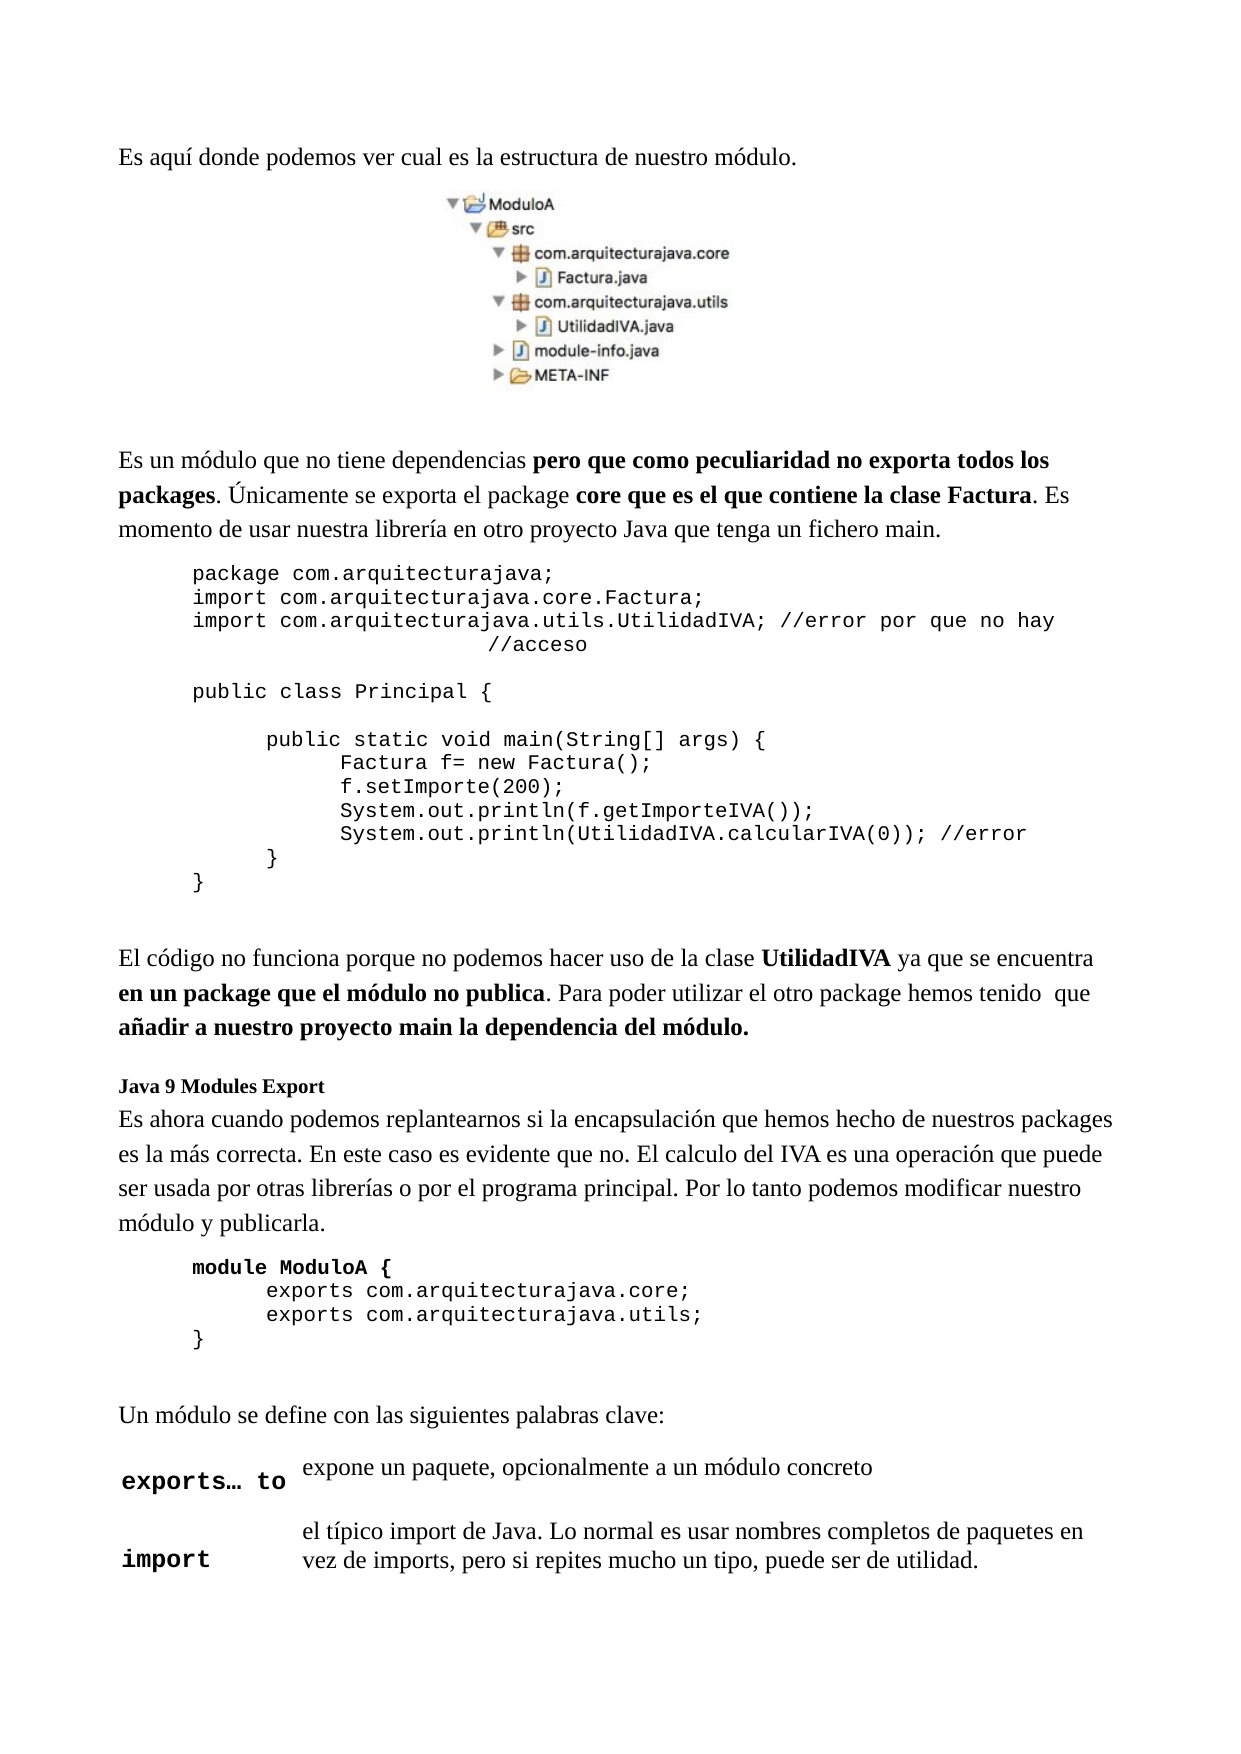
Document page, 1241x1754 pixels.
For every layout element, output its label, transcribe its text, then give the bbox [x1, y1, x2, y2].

table_cell el típico import de Java. Lo normal es usar nombres completos de paquetes en vez de imports, pero si repites mucho un tipo, puede ser de utilidad. [299, 1514, 1122, 1606]
text Es un módulo que no tiene dependencias pero que como peculiaridad no exporta todos los packages. Únicamente se exporta el package core que es el que contiene la clase Factura. Es momento de usar nuestra librería en otro proyecto Java que tenga un fichero main. [118, 445, 1122, 543]
table_header exports… to [118, 1449, 299, 1513]
text Es aquí donde podemos ver cual es la estructura de nuestro módulo. [118, 142, 1122, 171]
subtitle Java 9 Modules Export [118, 1074, 1122, 1098]
text Factura f= new Factura(); [118, 752, 1122, 776]
picture [433, 190, 808, 391]
text public class Principal { [118, 681, 1122, 705]
text import com.arquitecturajava.utils.UtilidadIVA; //error por que no hay //acceso [118, 611, 1122, 658]
text System.out.println(UtilidadIVA.calcularIVA(0)); //error [118, 823, 1122, 847]
text Un módulo se define con las siguientes palabras clave: [118, 1400, 1122, 1429]
text El código no funciona porque no podemos hacer uso de la clase UtilidadIVA ya que se encuentra en un package que el módulo no publica. Para poder utilizar el otro package hemos tenido que añadir a nuestro proyecto main la dependencia del módulo. [118, 943, 1122, 1041]
table_header expone un paquete, opcionalmente a un módulo concreto [299, 1449, 1122, 1513]
text } [118, 847, 1122, 871]
text } [118, 871, 1122, 894]
text Es ahora cuando podemos replantearnos si la encapsulación que hemos hecho de nuestros packages es la más correcta. En este caso es evidente que no. El calculo del IVA es una operación que puede ser usada por otras librerías o por el programa principal. Por lo tanto podemos modificar nuestro módulo y publicarla. [118, 1104, 1122, 1236]
text package com.arquitecturajava; [118, 563, 1122, 587]
text import com.arquitecturajava.core.Factura; [118, 587, 1122, 611]
table_cell import [118, 1514, 299, 1606]
text } [118, 1328, 1122, 1351]
text module ModuloA { [118, 1257, 1122, 1280]
text public static void main(String[] args) { [118, 729, 1122, 752]
text System.out.println(f.getImporteIVA()); [118, 800, 1122, 823]
text f.setImporte(200); [118, 776, 1122, 800]
text exports com.arquitecturajava.core; [118, 1280, 1122, 1304]
text exports com.arquitecturajava.utils; [118, 1304, 1122, 1328]
